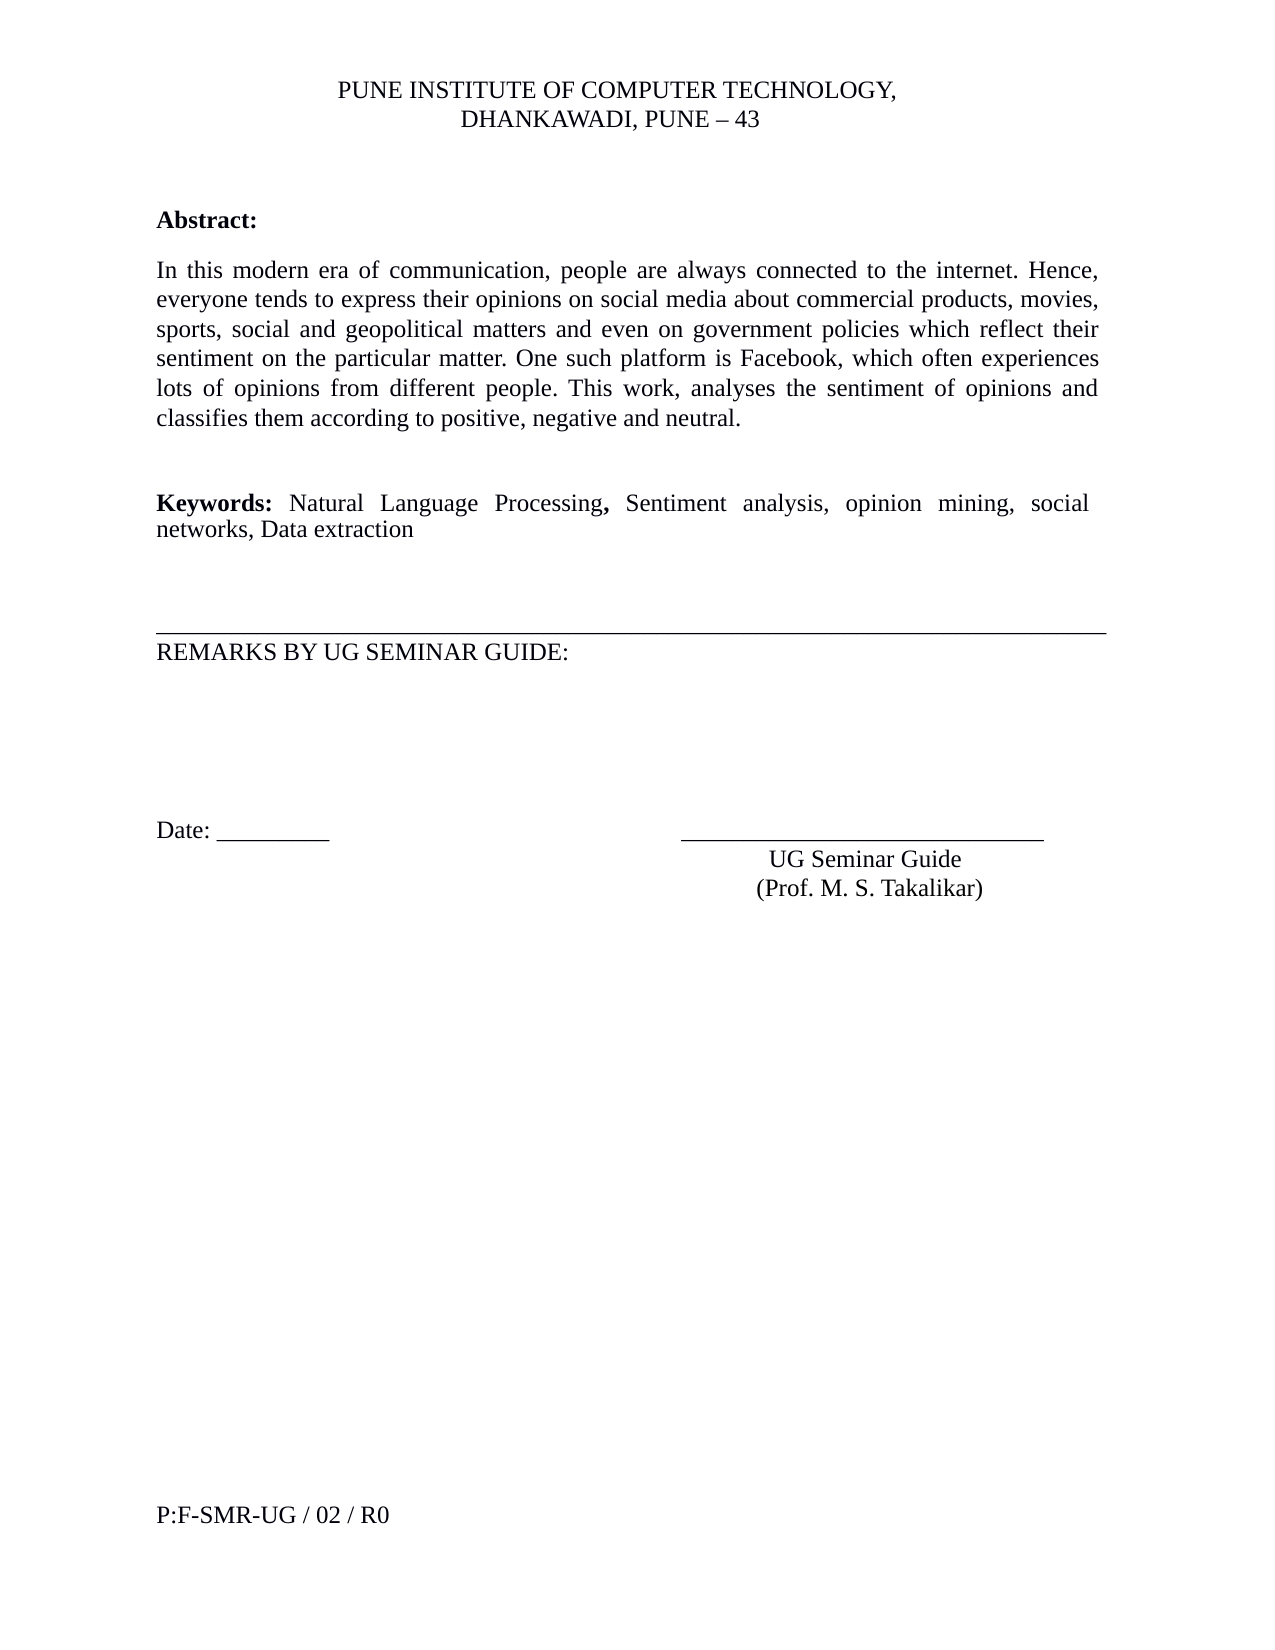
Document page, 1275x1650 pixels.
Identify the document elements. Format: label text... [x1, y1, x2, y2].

text DHANKAWADI, PUNE – 43 [460, 104, 1106, 132]
text ____________________________________________________________________________ [156, 608, 1106, 633]
text REMARKS BY UG SEMINAR GUIDE: [156, 637, 1106, 666]
text (Prof. M. S. Takalikar) [156, 873, 1106, 902]
text UG Seminar Guide [681, 844, 1106, 873]
text In this modern era of communication, people are always connected to the internet. Hence, everyone tends to express their opinions on social media about commercial products, movies, sports, social and geopolitical matters and even on government policies which reflect their sentiment on the particular matter. One such platform is Facebook, which often experiences lots of opinions from different people. This work, analyses the sentiment of opinions and classifies them according to positive, negative and neutral. [156, 255, 1100, 431]
text PUNE INSTITUTE OF COMPUTER TECHNOLOGY, [156, 75, 1106, 104]
text Abstract: [156, 205, 1106, 234]
text Keywords: Natural Language Processing, Sentiment analysis, opinion mining, social networks, Data extraction [156, 488, 1089, 543]
text Date: _________ _____________________________ [156, 816, 1106, 844]
